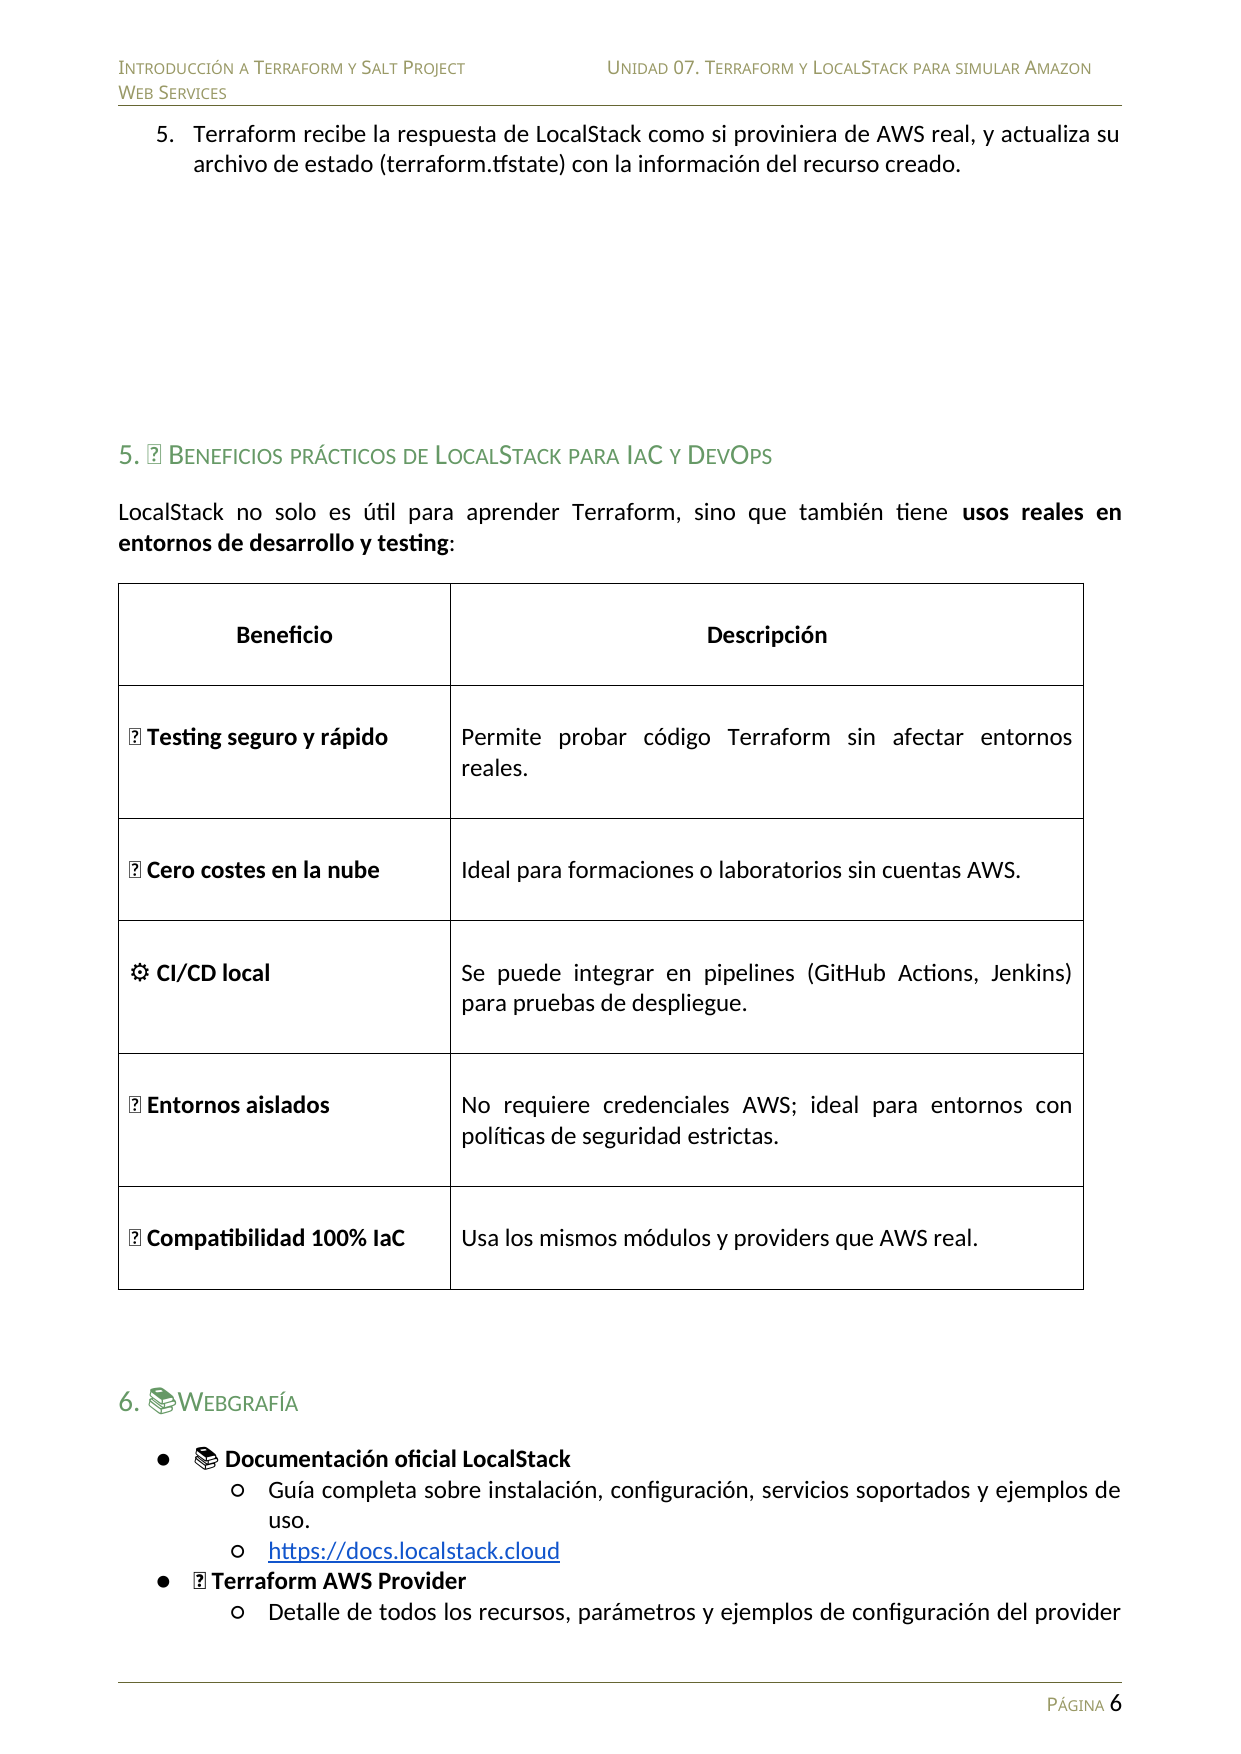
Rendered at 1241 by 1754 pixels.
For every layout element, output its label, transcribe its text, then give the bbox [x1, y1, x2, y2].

table_cell Usa los mismos módulos y providers que AWS real. [451, 1187, 1083, 1288]
table_cell Ideal para formaciones o laboratorios sin cuentas AWS. [451, 819, 1083, 920]
table_cell 💸 Cero costes en la nube [119, 819, 450, 920]
list Guía completa sobre instalación, configuración, servicios soportados y ejemplos de uso. [231, 1474, 1122, 1535]
list Detalle de todos los recursos, parámetros y ejemplos de configuración del provider [231, 1596, 1122, 1626]
subtitle 5. 🧠 Beneficios prácticos de LocalStack para IaC y DevOps [118, 436, 1122, 472]
list https://docs.localstack.cloud [231, 1535, 1122, 1565]
table_cell Se puede integrar en pipelines (GitHub Actions, Jenkins) para pruebas de despliegue. [451, 921, 1083, 1053]
text LocalStack no solo es útil para aprender Terraform, sino que también tiene usos reales en entornos de desarrollo y testing: [118, 497, 1122, 558]
table_header Descripción [451, 584, 1083, 685]
list 📚 Documentación oficial LocalStack [156, 1443, 1122, 1474]
subtitle 6. 📚Webgrafía [118, 1383, 1122, 1418]
table_cell No requiere credenciales AWS; ideal para entornos con políticas de seguridad estrictas. [451, 1054, 1083, 1186]
list 📘 Terraform AWS Provider [156, 1565, 1122, 1596]
table_header Beneficio [119, 584, 450, 685]
table_cell 🔐 Entornos aislados [119, 1054, 450, 1186]
table_cell 💾 Compatibilidad 100% IaC [119, 1187, 450, 1288]
table_cell ⚙️ CI/CD local [119, 921, 450, 1053]
list Terraform recibe la respuesta de LocalStack como si proviniera de AWS real, y actualiza su archivo de estado (terraform.tfstate) con la información del recurso creado. [156, 118, 1122, 179]
table_cell Permite probar código Terraform sin afectar entornos reales. [451, 686, 1083, 818]
table_cell 🧪 Testing seguro y rápido [119, 686, 450, 818]
